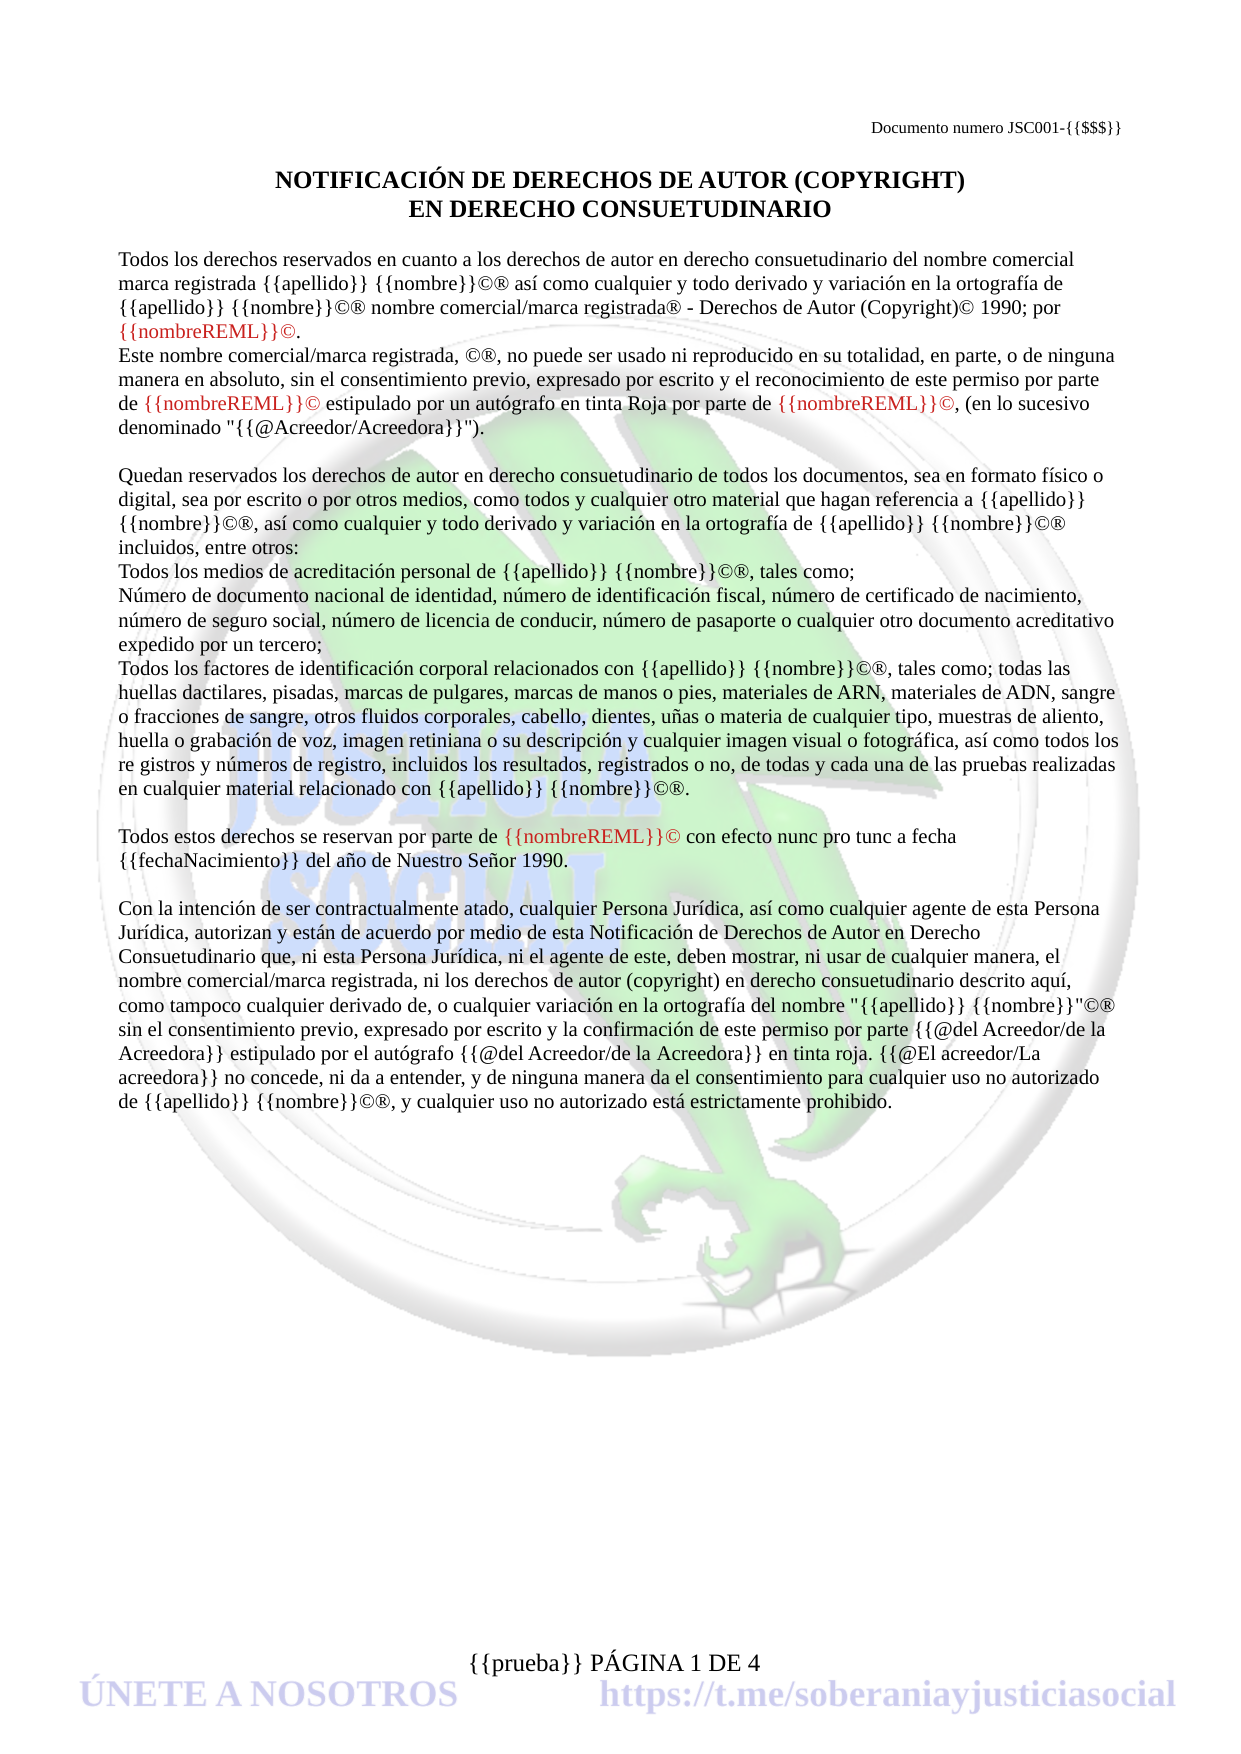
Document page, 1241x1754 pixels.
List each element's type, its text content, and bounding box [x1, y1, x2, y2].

text EN DERECHO CONSUETUDINARIO [118, 194, 1122, 222]
text Quedan reservados los derechos de autor en derecho consuetudinario de todos los documentos, sea en formato físico o digital, sea por escrito o por otros medios, como todos y cualquier otro material que hagan referencia a {{apellido}} {{nombre}}©®, así como cualquier y todo derivado y variación en la ortografía de {{apellido}} {{nombre}}©® incluidos, entre otros: [118, 463, 1122, 559]
text Con la intención de ser contractualmente atado, cualquier Persona Jurídica, así como cualquier agente de esta Persona Jurídica, autorizan y están de acuerdo por medio de esta Notificación de Derechos de Autor en Derecho Consuetudinario que, ni esta Persona Jurídica, ni el agente de este, deben mostrar, ni usar de cualquier manera, el nombre comercial/marca registrada, ni los derechos de autor (copyright) en derecho consuetudinario descrito aquí, como tampoco cualquier derivado de, o cualquier variación en la ortografía del nombre "{{apellido}} {{nombre}}"©® sin el consentimiento previo, expresado por escrito y la confirmación de este permiso por parte {{@del Acreedor/de la Acreedora}} estipulado por el autógrafo {{@del Acreedor/de la Acreedora}} en tinta roja. {{@El acreedor/La acreedora}} no concede, ni da a entender, y de ninguna manera da el consentimiento para cualquier uso no autorizado de {{apellido}} {{nombre}}©®, y cualquier uso no autorizado está estrictamente prohibido. [118, 896, 1122, 1113]
text Todos los medios de acreditación personal de {{apellido}} {{nombre}}©®, tales como; [118, 559, 1122, 583]
text Todos los factores de identificación corporal relacionados con {{apellido}} {{nombre}}©®, tales como; todas las huellas dactilares, pisadas, marcas de pulgares, marcas de manos o pies, materiales de ARN, materiales de ADN, sangre o fracciones de sangre, otros fluidos corporales, cabello, dientes, uñas o materia de cualquier tipo, muestras de aliento, huella o grabación de voz, imagen retiniana o su descripción y cualquier imagen visual o fotográfica, así como todos los re gistros y números de registro, incluidos los resultados, registrados o no, de todas y cada una de las pruebas realizadas en cualquier material relacionado con {{apellido}} {{nombre}}©®. [118, 656, 1122, 800]
text Todos estos derechos se reservan por parte de {{nombreREML}}© con efecto nunc pro tunc a fecha {{fechaNacimiento}} del año de Nuestro Señor 1990. [118, 824, 1122, 872]
text Todos los derechos reservados en cuanto a los derechos de autor en derecho consuetudinario del nombre comercial marca registrada {{apellido}} {{nombre}}©® así como cualquier y todo derivado y variación en la ortografía de {{apellido}} {{nombre}}©® nombre comercial/marca registrada® - Derechos de Autor (Copyright)© 1990; por {{nombreREML}}©. [118, 247, 1122, 343]
text NOTIFICACIÓN DE DERECHOS DE AUTOR (COPYRIGHT) [118, 165, 1122, 194]
text Número de documento nacional de identidad, número de identificación fiscal, número de certificado de nacimiento, número de seguro social, número de licencia de conducir, número de pasaporte o cualquier otro documento acreditativo expedido por un tercero; [118, 583, 1122, 656]
text Este nombre comercial/marca registrada, ©®, no puede ser usado ni reproducido en su totalidad, en parte, o de ninguna manera en absoluto, sin el consentimiento previo, expresado por escrito y el reconocimiento de este permiso por parte de {{nombreREML}}© estipulado por un autógrafo en tinta Roja por parte de {{nombreREML}}©, (en lo sucesivo denominado "{{@Acreedor/Acreedora}}"). [118, 343, 1122, 439]
